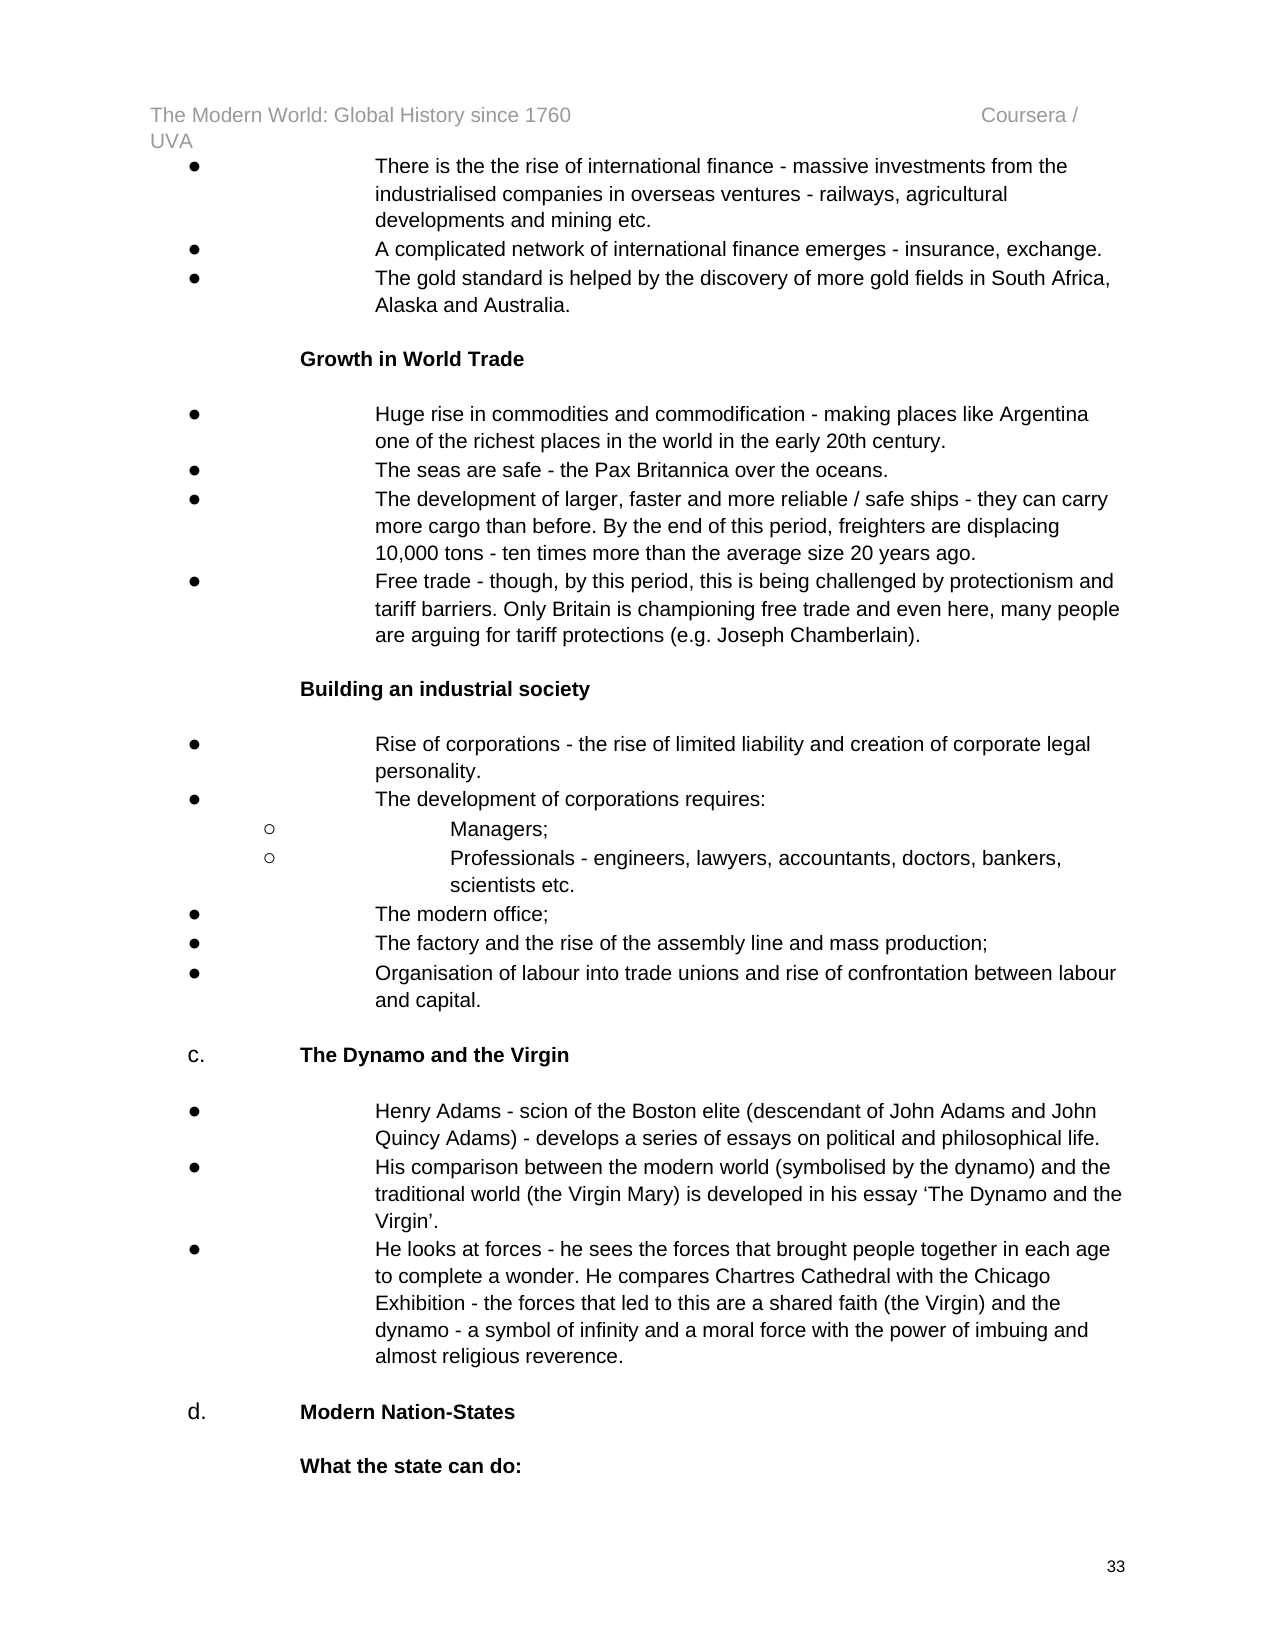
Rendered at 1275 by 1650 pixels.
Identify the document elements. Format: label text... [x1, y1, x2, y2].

list He looks at forces - he sees the forces that brought people together in each age to complete a wonder. He compares Chartres Cathedral with the Chicago Exhibition - the forces that led to this are a shared faith (the Virgin) and the dynamo - a symbol of infinity and a moral force with the power of imbuing and almost religious reverence. [187, 1236, 1125, 1368]
list There is the the rise of international finance - massive investments from the industrialised companies in overseas ventures - railways, agricultural developments and mining etc. [187, 153, 1125, 232]
list Henry Adams - scion of the Boston elite (descendant of John Adams and John Quincy Adams) - develops a series of essays on political and philosophical life. [187, 1098, 1125, 1150]
text Growth in World Trade [150, 347, 1125, 370]
list The modern office; [187, 901, 1125, 926]
list The factory and the rise of the assembly line and mass production; [187, 930, 1125, 956]
list Organisation of labour into trade unions and rise of confrontation between labour and capital. [187, 959, 1125, 1012]
list The development of corporations requires: [187, 786, 1125, 812]
list The gold standard is helped by the discovery of more gold fields in South Africa, Alaska and Australia. [187, 265, 1125, 317]
list Professionals - engineers, lawyers, accountants, doctors, bankers, scientists etc. [262, 845, 1125, 897]
text What the state can do: [150, 1454, 1125, 1478]
list Managers; [262, 816, 1125, 841]
list His comparison between the modern world (symbolised by the dynamo) and the traditional world (the Virgin Mary) is developed in his essay ‘The Dynamo and the Virgin’. [187, 1153, 1125, 1232]
list The Dynamo and the Virgin [187, 1042, 1125, 1067]
list The seas are safe - the Pax Britannica over the oceans. [187, 456, 1125, 482]
list A complicated network of international finance emerges - insurance, exchange. [187, 235, 1125, 261]
list Modern Nation-States [187, 1398, 1125, 1424]
list Free trade - though, by this period, this is being challenged by protectionism and tariff barriers. Only Britain is championing free trade and even here, many people are arguing for tariff protections (e.g. Joseph Chamberlain). [187, 568, 1125, 647]
list Huge rise in commodities and commodification - making places like Argentina one of the richest places in the world in the early 20th century. [187, 401, 1125, 453]
list Rise of corporations - the rise of limited liability and creation of corporate legal personality. [187, 730, 1125, 783]
text Building an industrial society [150, 677, 1125, 700]
list The development of larger, faster and more reliable / safe ships - they can carry more cargo than before. By the end of this period, freighters are displacing 10,000 tons - ten times more than the average size 20 years ago. [187, 486, 1125, 564]
